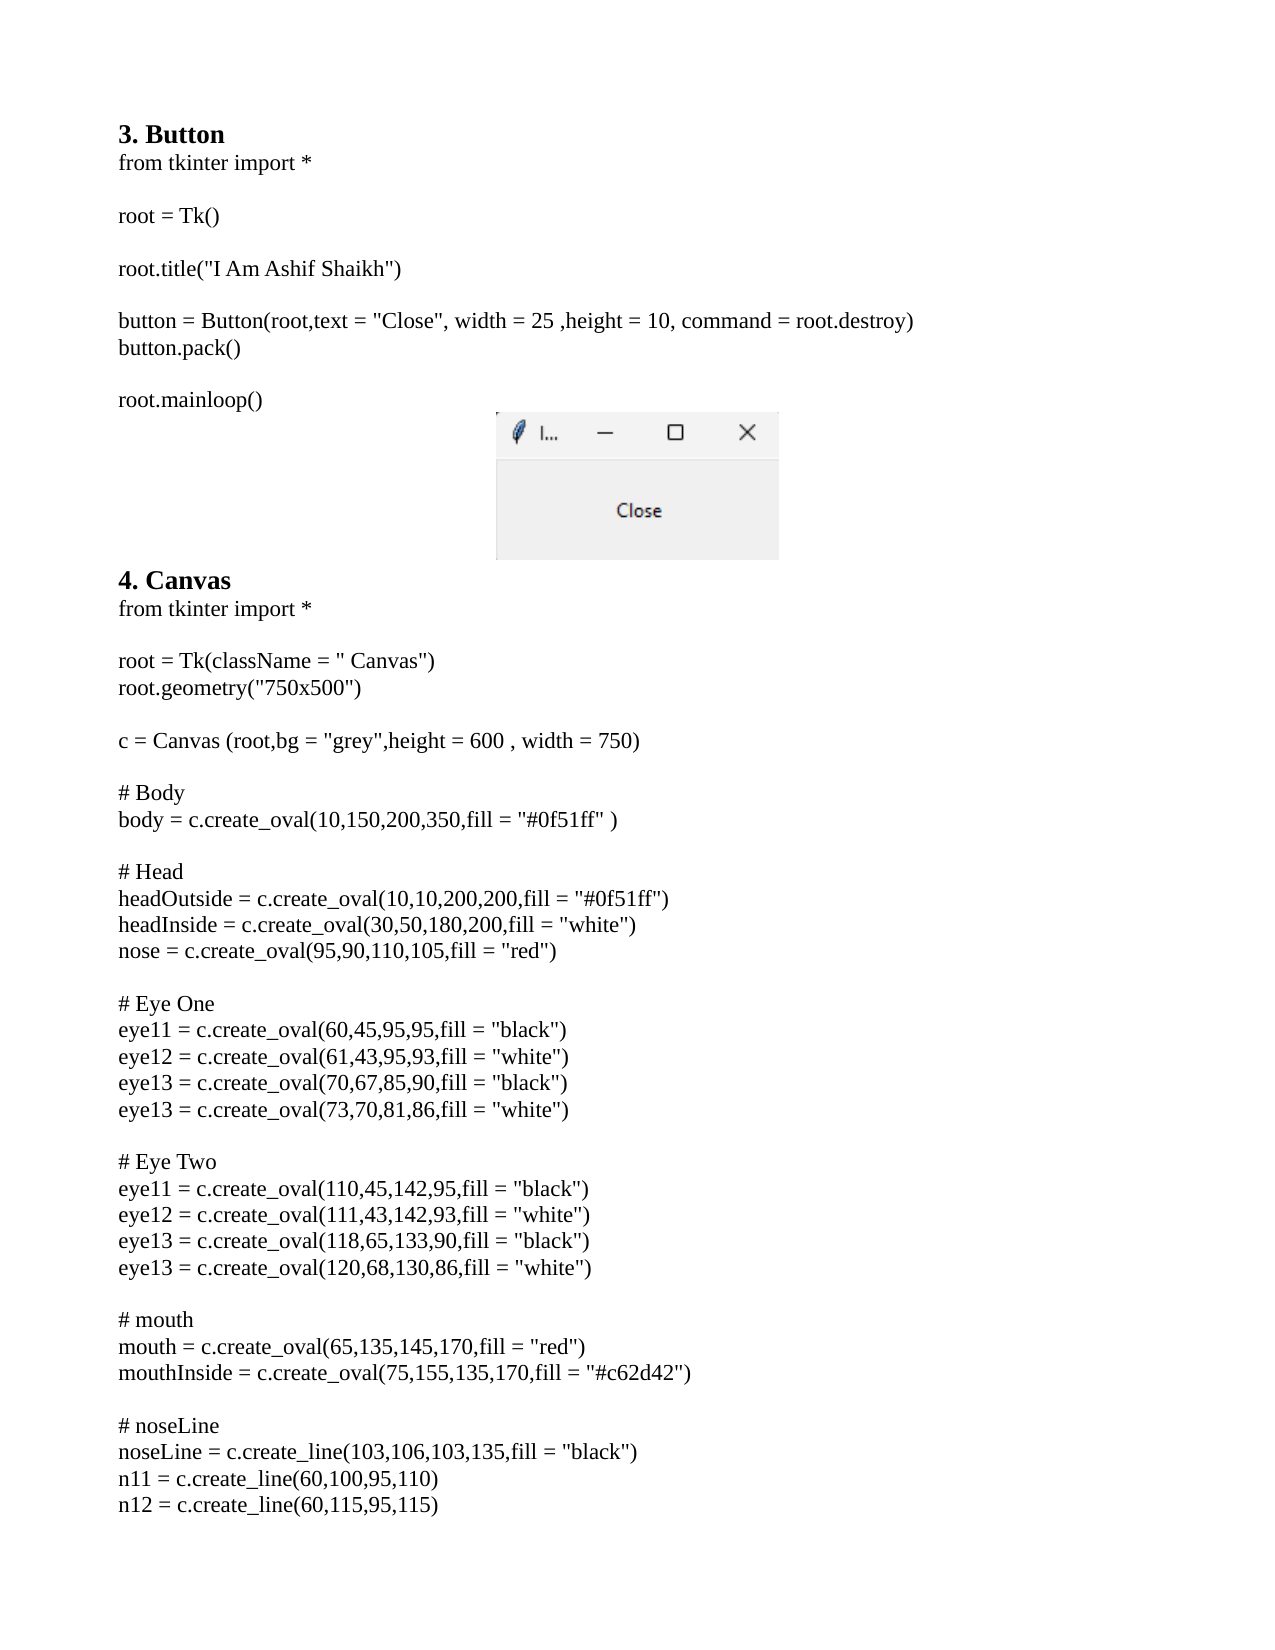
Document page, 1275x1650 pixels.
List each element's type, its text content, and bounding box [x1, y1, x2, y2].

text root.mainloop() [118, 386, 1157, 413]
text eye13 = c.create_oval(120,68,130,86,fill = "white") [118, 1254, 1157, 1280]
text button = Button(root,text = "Close", width = 25 ,height = 10, command = root.destroy) [118, 307, 1157, 334]
text nose = c.create_oval(95,90,110,105,fill = "red") [118, 937, 1157, 964]
text headInside = c.create_oval(30,50,180,200,fill = "white") [118, 911, 1157, 937]
text c = Canvas (root,bg = "grey",height = 600 , width = 750) [118, 727, 1157, 753]
text # mouth [118, 1306, 1157, 1333]
text eye11 = c.create_oval(60,45,95,95,fill = "black") [118, 1017, 1157, 1043]
text n12 = c.create_line(60,115,95,115) [118, 1491, 1157, 1517]
text # Head [118, 858, 1157, 885]
text n11 = c.create_line(60,100,95,110) [118, 1464, 1157, 1491]
text mouth = c.create_oval(65,135,145,170,fill = "red") [118, 1333, 1157, 1359]
text noseLine = c.create_line(103,106,103,135,fill = "black") [118, 1438, 1157, 1464]
text body = c.create_oval(10,150,200,350,fill = "#0f51ff" ) [118, 806, 1157, 832]
text headOutside = c.create_oval(10,10,200,200,fill = "#0f51ff") [118, 885, 1157, 911]
text # Eye Two [118, 1148, 1157, 1175]
text 4. Canvas [118, 564, 1157, 595]
text root.geometry("750x500") [118, 674, 1157, 700]
text eye13 = c.create_oval(73,70,81,86,fill = "white") [118, 1096, 1157, 1122]
picture [496, 412, 779, 560]
text eye13 = c.create_oval(70,67,85,90,fill = "black") [118, 1069, 1157, 1096]
text eye12 = c.create_oval(61,43,95,93,fill = "white") [118, 1043, 1157, 1069]
text from tkinter import * [118, 149, 1157, 176]
text eye11 = c.create_oval(110,45,142,95,fill = "black") [118, 1175, 1157, 1201]
text from tkinter import * [118, 595, 1157, 621]
text root = Tk(className = " Canvas") [118, 648, 1157, 674]
text button.pack() [118, 334, 1157, 360]
text # Body [118, 779, 1157, 806]
text eye12 = c.create_oval(111,43,142,93,fill = "white") [118, 1201, 1157, 1227]
text # Eye One [118, 990, 1157, 1017]
text eye13 = c.create_oval(118,65,133,90,fill = "black") [118, 1227, 1157, 1254]
text 3. Button [118, 118, 1157, 149]
text root = Tk() [118, 202, 1157, 228]
text # noseLine [118, 1412, 1157, 1438]
text mouthInside = c.create_oval(75,155,135,170,fill = "#c62d42") [118, 1359, 1157, 1386]
text root.title("I Am Ashif Shaikh") [118, 255, 1157, 281]
